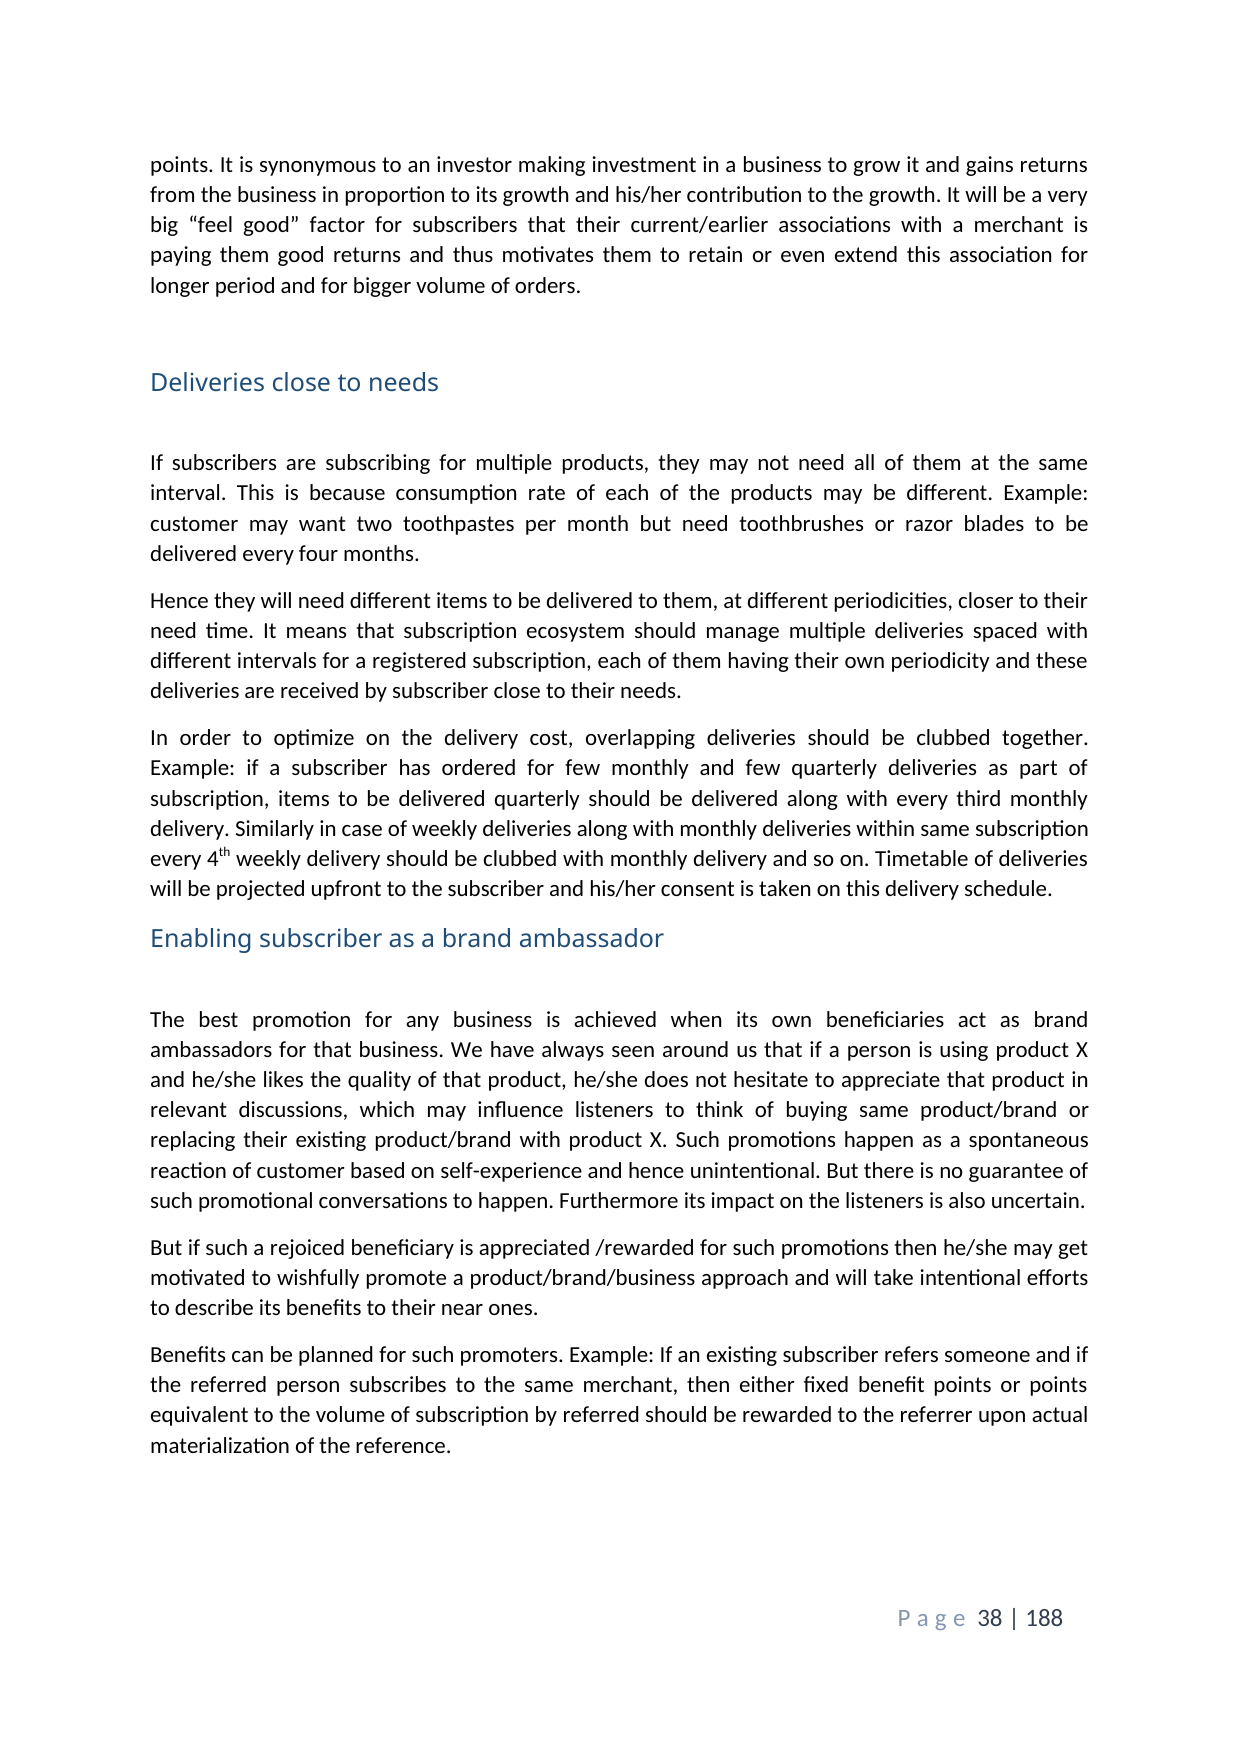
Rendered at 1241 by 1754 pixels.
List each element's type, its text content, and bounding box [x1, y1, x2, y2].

subtitle Enabling subscriber as a brand ambassador [150, 921, 1090, 955]
text In order to optimize on the delivery cost, overlapping deliveries should be clubbed together. Example: if a subscriber has ordered for few monthly and few quarterly deliveries as part of subscription, items to be delivered quarterly should be delivered along with every third monthly delivery. Similarly in case of weekly deliveries along with monthly deliveries within same subscription every 4th weekly delivery should be clubbed with monthly delivery and so on. Timetable of deliveries will be projected upfront to the subscriber and his/her consent is taken on this delivery schedule. [150, 723, 1090, 902]
text But if such a rejoiced beneficiary is appreciated /rewarded for such promotions then he/she may get motivated to wishfully promote a product/brand/business approach and will take intentional efforts to describe its benefits to their near ones. [150, 1233, 1090, 1321]
text points. It is synonymous to an investor making investment in a business to grow it and gains returns from the business in proportion to its growth and his/her contribution to the growth. It will be a very big “feel good” factor for subscribers that their current/earlier associations with a merchant is paying them good returns and thus motivates them to retain or even extend this association for longer period and for bigger volume of orders. [150, 150, 1090, 299]
text If subscribers are subscribing for multiple products, they may not need all of them at the same interval. This is because consumption rate of each of the products may be different. Example: customer may want two toothpastes per month but need toothbrushes or razor blades to be delivered every four months. [150, 448, 1090, 567]
text Benefits can be planned for such promoters. Example: If an existing subscriber refers someone and if the referred person subscribes to the same merchant, then either fixed benefit points or points equivalent to the volume of subscription by referred should be rewarded to the referrer upon actual materialization of the reference. [150, 1340, 1090, 1459]
text Hence they will need different items to be delivered to them, at different periodicities, closer to their need time. It means that subscription ecosystem should manage multiple deliveries spaced with different intervals for a registered subscription, each of them having their own periodicity and these deliveries are received by subscriber close to their needs. [150, 586, 1090, 704]
text The best promotion for any business is achieved when its own beneficiaries act as brand ambassadors for that business. We have always seen around us that if a person is using product X and he/she likes the quality of that product, he/she does not hesitate to appreciate that product in relevant discussions, which may influence listeners to think of buying same product/brand or replacing their existing product/brand with product X. Such promotions happen as a spontaneous reaction of customer based on self-experience and hence unintentional. But there is no guarantee of such promotional conversations to happen. Furthermore its impact on the listeners is also uncertain. [150, 1005, 1090, 1214]
subtitle Deliveries close to needs [150, 364, 1090, 399]
